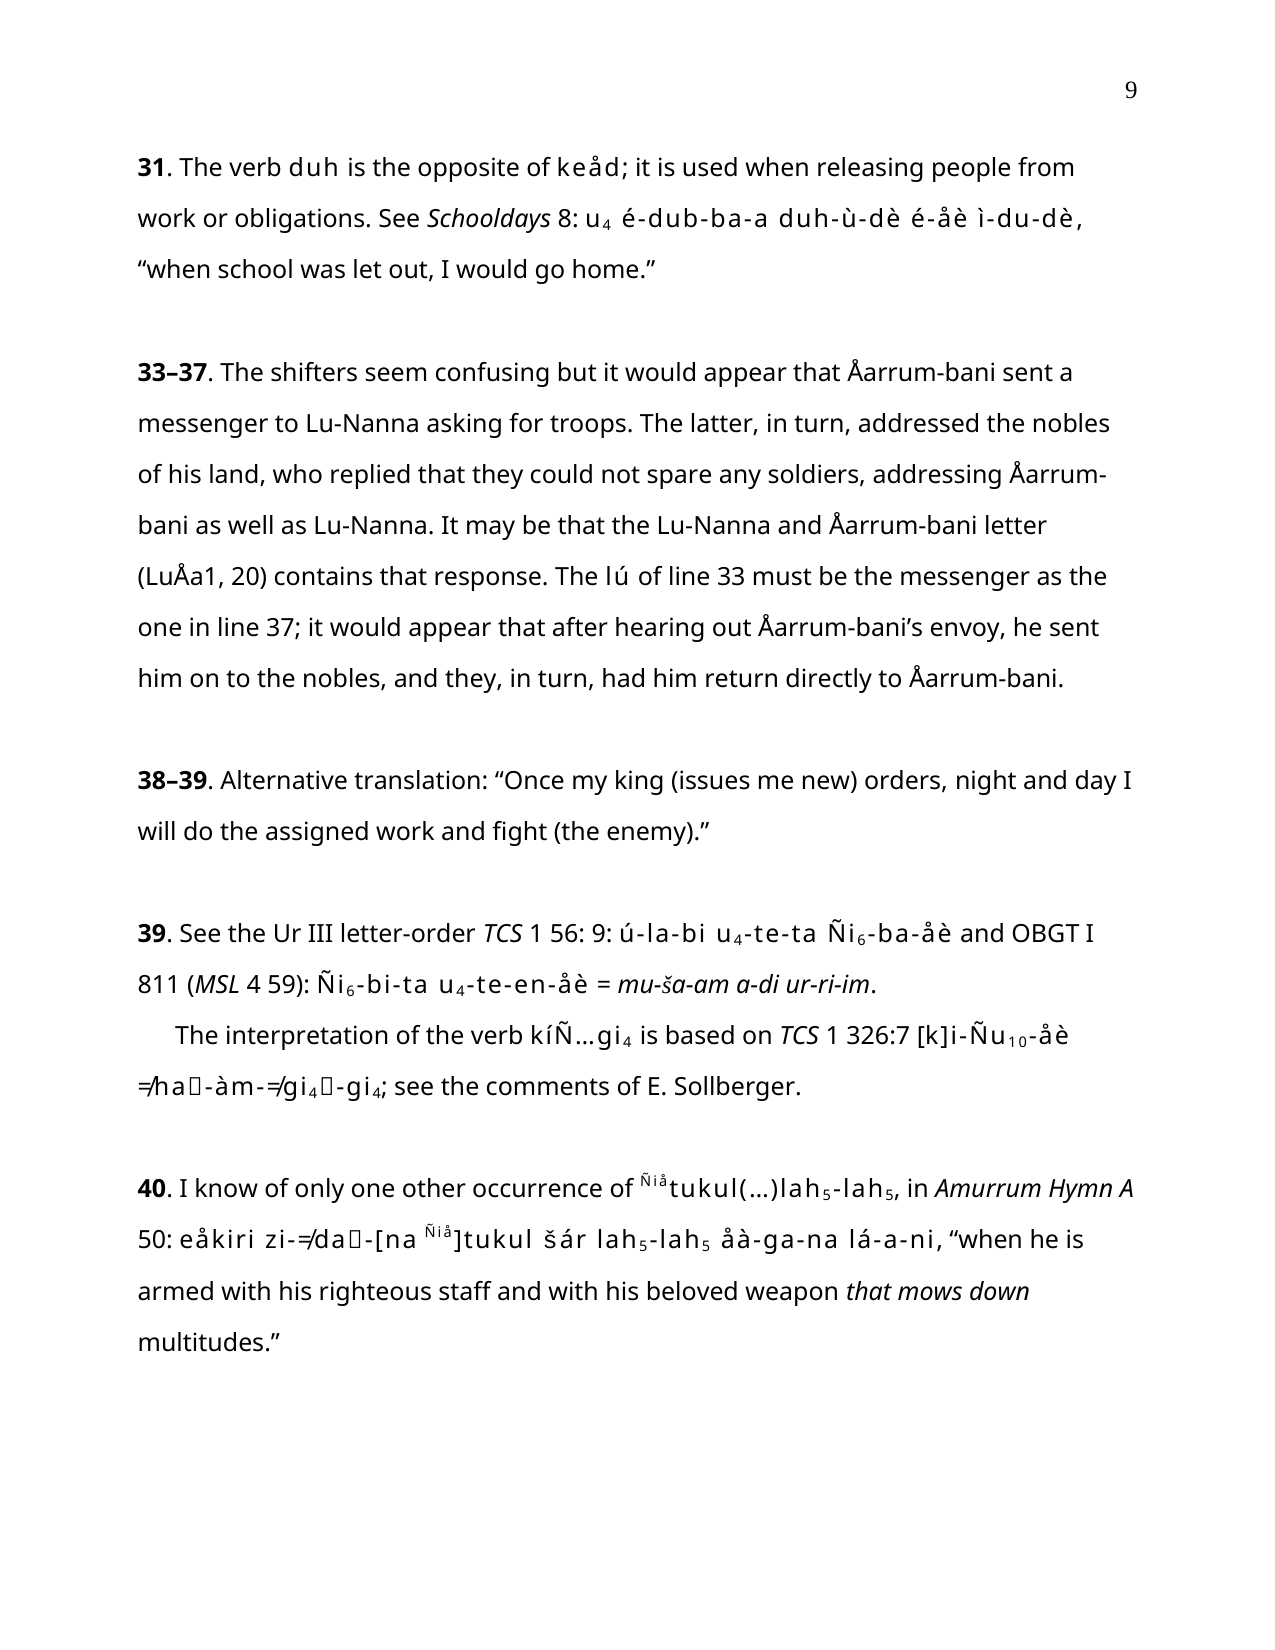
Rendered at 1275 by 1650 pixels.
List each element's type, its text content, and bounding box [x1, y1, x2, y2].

text 38–39. Alternative translation: “Once my king (issues me new) orders, night and day ­I will do the assigned work and fight (the enemy).” [137, 762, 1138, 848]
text 39. See the Ur III letter-order TCS 1 56: 9: ú-la-bi u4-te-ta Ñi6-ba-åè and OBGT I 811 (MSL 4 59): Ñi6-bi-ta u4-te-en-åè = mu-ša-am a-di ur-ri-im. [137, 916, 1138, 1001]
text 31. The verb duh is the opposite of keåd; it is used when releasing people from work or obligations. See Schooldays 8: u4 é-dub-ba-a duh-ù-dè é-åè ì-du-dè, “when school was let out, I would go home.” [137, 150, 1138, 286]
text The interpretation of the verb kíÑ…gi4 is based on TCS 1 326:7 [k]i-Ñu10-åè ≠ha-àm-≠gi4-gi4; see the comments of E. Sollberger. [137, 1018, 1138, 1103]
text 40. I know of only one other occurrence of Ñiåtukul(…)lah5-lah5, in Amurrum Hymn A 50: eåkiri zi-≠da-[na Ñiå]tukul šár lah5-lah5 åà-ga-na lá-a-ni, “when he is armed with his righteous staff and with his beloved weapon that mows down multitudes.” [137, 1171, 1138, 1358]
text 33–37. The shifters seem confusing but it would appear that Åarrum-bani sent a messenger to Lu-Nanna asking for troops. The latter, in turn, addressed the nobles of his land, who replied that they could not spare any soldiers, addressing Åarrum-bani as well as Lu-Nanna. It may be that the Lu-Nanna and Åarrum-bani letter (LuÅa1, 20) contains that response. The lú of line 33 must be the messenger as the one in line 37; it would appear that after hearing out Åarrum-bani’s envoy, he sent him on to the nobles, and they, in turn, had him return directly to Åarrum-bani. [137, 354, 1138, 694]
